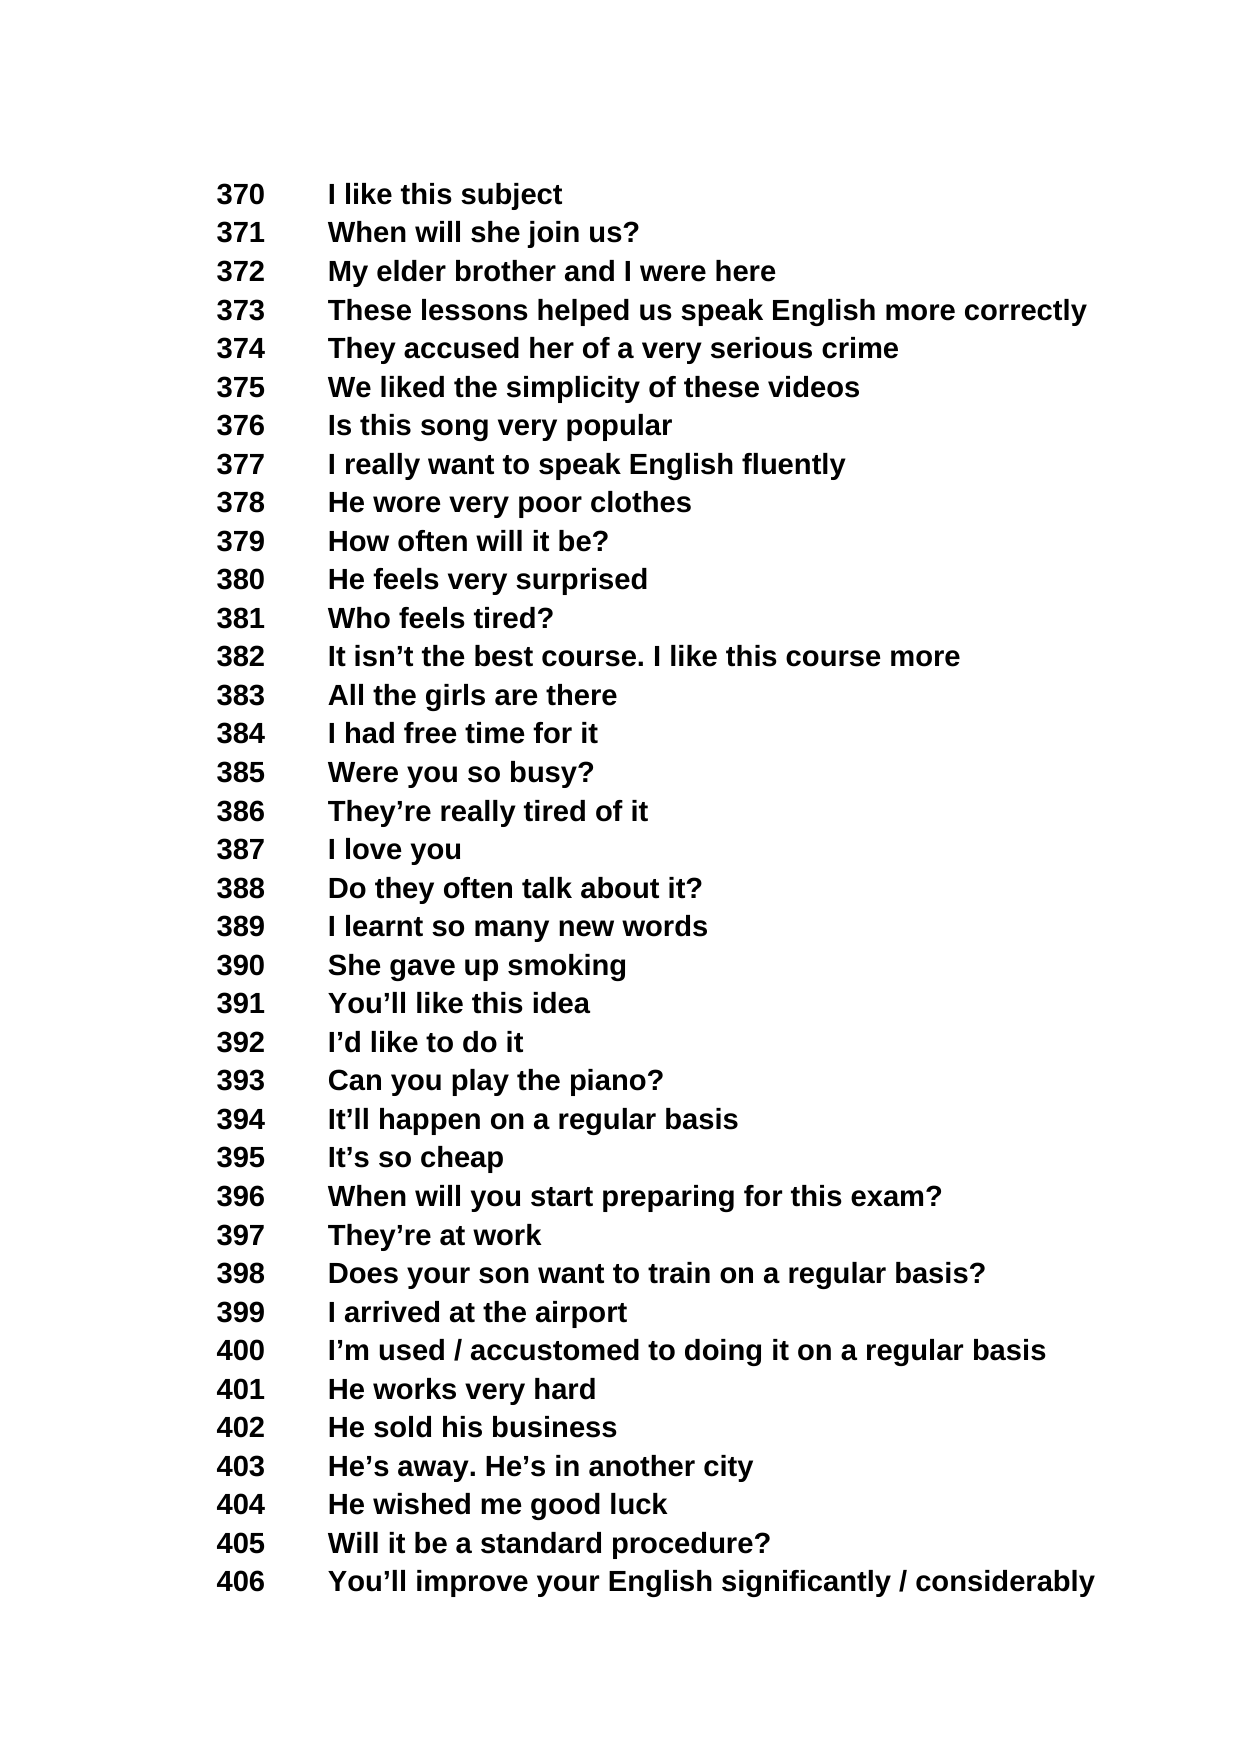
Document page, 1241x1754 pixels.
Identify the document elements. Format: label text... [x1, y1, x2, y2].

list I’d like to do it [216, 1025, 1149, 1058]
list Is this song very popular [216, 408, 1149, 442]
list I’m used / accustomed to doing it on a regular basis [216, 1333, 1149, 1367]
list I learnt so many new words [216, 909, 1149, 943]
list He wore very poor clothes [216, 485, 1149, 519]
list Were you so busy? [216, 755, 1149, 788]
list You’ll improve your English significantly / considerably [216, 1564, 1149, 1598]
list I really want to speak English fluently [216, 447, 1149, 480]
list These lessons helped us speak English more correctly [216, 292, 1149, 326]
list I had free time for it [216, 716, 1149, 750]
list It isn’t the best course. I like this course more [216, 639, 1149, 673]
list It’s so cheap [216, 1140, 1149, 1174]
list Who feels tired? [216, 601, 1149, 634]
list He works very hard [216, 1372, 1149, 1405]
list He wished me good luck [216, 1487, 1149, 1521]
list You’ll like this idea [216, 986, 1149, 1020]
list My elder brother and I were here [216, 254, 1149, 287]
list I love you [216, 832, 1149, 866]
list I arrived at the airport [216, 1294, 1149, 1328]
list He sold his business [216, 1410, 1149, 1444]
list It’ll happen on a regular basis [216, 1102, 1149, 1135]
list When will she join us? [216, 215, 1149, 249]
list He feels very surprised [216, 562, 1149, 596]
list When will you start preparing for this exam? [216, 1179, 1149, 1212]
list Can you play the piano? [216, 1063, 1149, 1097]
list He’s away. He’s in another city [216, 1449, 1149, 1482]
list I like this subject [216, 177, 1149, 210]
list They’re really tired of it [216, 793, 1149, 827]
list Does your son want to train on a regular basis? [216, 1256, 1149, 1289]
list We liked the simplicity of these videos [216, 369, 1149, 403]
list They accused her of a very serious crime [216, 331, 1149, 364]
list How often will it be? [216, 524, 1149, 557]
list Will it be a standard procedure? [216, 1526, 1149, 1559]
list They’re at work [216, 1217, 1149, 1251]
list Do they often talk about it? [216, 871, 1149, 904]
list She gave up smoking [216, 948, 1149, 981]
list All the girls are there [216, 678, 1149, 711]
